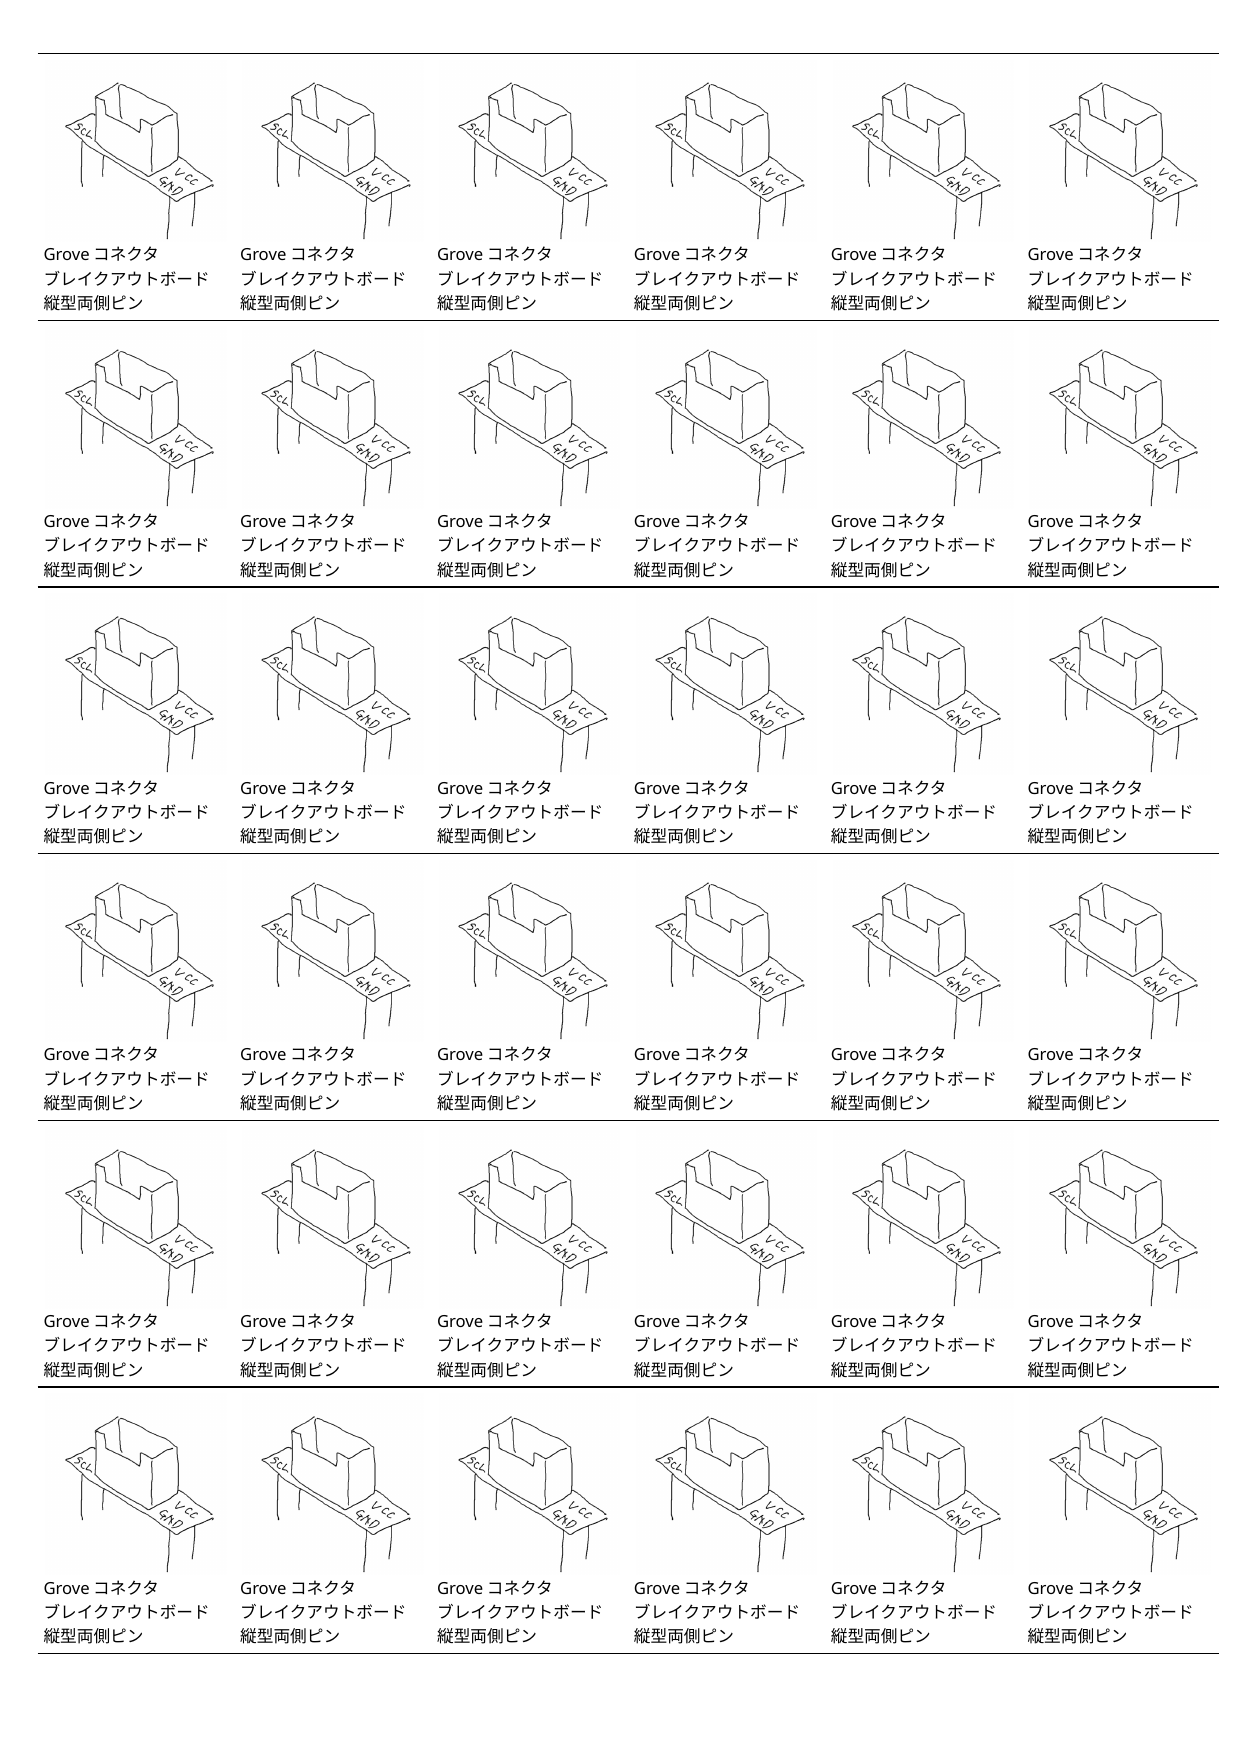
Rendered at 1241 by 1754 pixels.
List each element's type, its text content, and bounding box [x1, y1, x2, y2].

picture [1029, 326, 1211, 509]
table_header Groveコネクタ ブレイクアウトボード 縦型両側ピン [38, 54, 234, 320]
table_cell Groveコネクタ ブレイクアウトボード 縦型両側ピン [38, 854, 234, 1120]
table_cell Groveコネクタ ブレイクアウトボード 縦型両側ピン [825, 854, 1022, 1120]
table_header Groveコネクタ ブレイクアウトボード 縦型両側ピン [431, 54, 628, 320]
picture [1029, 1126, 1211, 1309]
table_cell Groveコネクタ ブレイクアウトボード 縦型両側ピン [628, 1121, 825, 1386]
picture [832, 60, 1014, 242]
picture [242, 593, 424, 775]
picture [45, 593, 227, 775]
table_cell Groveコネクタ ブレイクアウトボード 縦型両側ピン [431, 854, 628, 1120]
picture [45, 1126, 227, 1309]
picture [832, 326, 1014, 509]
table_cell Groveコネクタ ブレイクアウトボード 縦型両側ピン [234, 854, 431, 1120]
picture [45, 860, 227, 1042]
table_cell Groveコネクタ ブレイクアウトボード 縦型両側ピン [825, 321, 1022, 586]
picture [242, 326, 424, 509]
picture [1029, 593, 1211, 775]
table_cell Groveコネクタ ブレイクアウトボード 縦型両側ピン [38, 1388, 234, 1653]
table_header Groveコネクタ ブレイクアウトボード 縦型両側ピン [628, 54, 825, 320]
table_cell Groveコネクタ ブレイクアウトボード 縦型両側ピン [1022, 588, 1219, 853]
table_cell Groveコネクタ ブレイクアウトボード 縦型両側ピン [234, 588, 431, 853]
table_cell Groveコネクタ ブレイクアウトボード 縦型両側ピン [234, 321, 431, 586]
table_cell Groveコネクタ ブレイクアウトボード 縦型両側ピン [628, 321, 825, 586]
table_cell Groveコネクタ ブレイクアウトボード 縦型両側ピン [431, 321, 628, 586]
picture [438, 593, 621, 775]
table_cell Groveコネクタ ブレイクアウトボード 縦型両側ピン [825, 1388, 1022, 1653]
picture [1029, 1393, 1211, 1575]
table_cell Groveコネクタ ブレイクアウトボード 縦型両側ピン [1022, 321, 1219, 586]
table_cell Groveコネクタ ブレイクアウトボード 縦型両側ピン [628, 1388, 825, 1653]
table_cell Groveコネクタ ブレイクアウトボード 縦型両側ピン [38, 321, 234, 586]
picture [832, 1393, 1014, 1575]
table_cell Groveコネクタ ブレイクアウトボード 縦型両側ピン [431, 1388, 628, 1653]
picture [45, 1393, 227, 1575]
picture [635, 1393, 818, 1575]
picture [438, 860, 621, 1042]
table_cell Groveコネクタ ブレイクアウトボード 縦型両側ピン [431, 588, 628, 853]
picture [832, 1126, 1014, 1309]
table_cell Groveコネクタ ブレイクアウトボード 縦型両側ピン [431, 1121, 628, 1386]
picture [635, 1126, 818, 1309]
table_cell Groveコネクタ ブレイクアウトボード 縦型両側ピン [825, 1121, 1022, 1386]
table_cell Groveコネクタ ブレイクアウトボード 縦型両側ピン [38, 588, 234, 853]
table_cell Groveコネクタ ブレイクアウトボード 縦型両側ピン [1022, 1121, 1219, 1386]
table_cell Groveコネクタ ブレイクアウトボード 縦型両側ピン [628, 588, 825, 853]
table_cell Groveコネクタ ブレイクアウトボード 縦型両側ピン [38, 1121, 234, 1386]
picture [438, 1393, 621, 1575]
table_cell Groveコネクタ ブレイクアウトボード 縦型両側ピン [628, 854, 825, 1120]
picture [832, 593, 1014, 775]
table_cell Groveコネクタ ブレイクアウトボード 縦型両側ピン [1022, 1388, 1219, 1653]
picture [635, 593, 818, 775]
picture [438, 60, 621, 242]
picture [242, 1393, 424, 1575]
picture [635, 860, 818, 1042]
table_header Groveコネクタ ブレイクアウトボード 縦型両側ピン [1022, 54, 1219, 320]
picture [1029, 860, 1211, 1042]
table_cell Groveコネクタ ブレイクアウトボード 縦型両側ピン [825, 588, 1022, 853]
table_cell Groveコネクタ ブレイクアウトボード 縦型両側ピン [234, 1388, 431, 1653]
picture [438, 326, 621, 509]
picture [635, 326, 818, 509]
picture [832, 860, 1014, 1042]
table_cell Groveコネクタ ブレイクアウトボード 縦型両側ピン [234, 1121, 431, 1386]
picture [635, 60, 818, 242]
table_header Groveコネクタ ブレイクアウトボード 縦型両側ピン [825, 54, 1022, 320]
table_cell Groveコネクタ ブレイクアウトボード 縦型両側ピン [1022, 854, 1219, 1120]
picture [45, 60, 227, 242]
picture [45, 326, 227, 509]
table_header Groveコネクタ ブレイクアウトボード 縦型両側ピン [234, 54, 431, 320]
picture [1029, 60, 1211, 242]
picture [242, 860, 424, 1042]
picture [242, 60, 424, 242]
picture [438, 1126, 621, 1309]
picture [242, 1126, 424, 1309]
